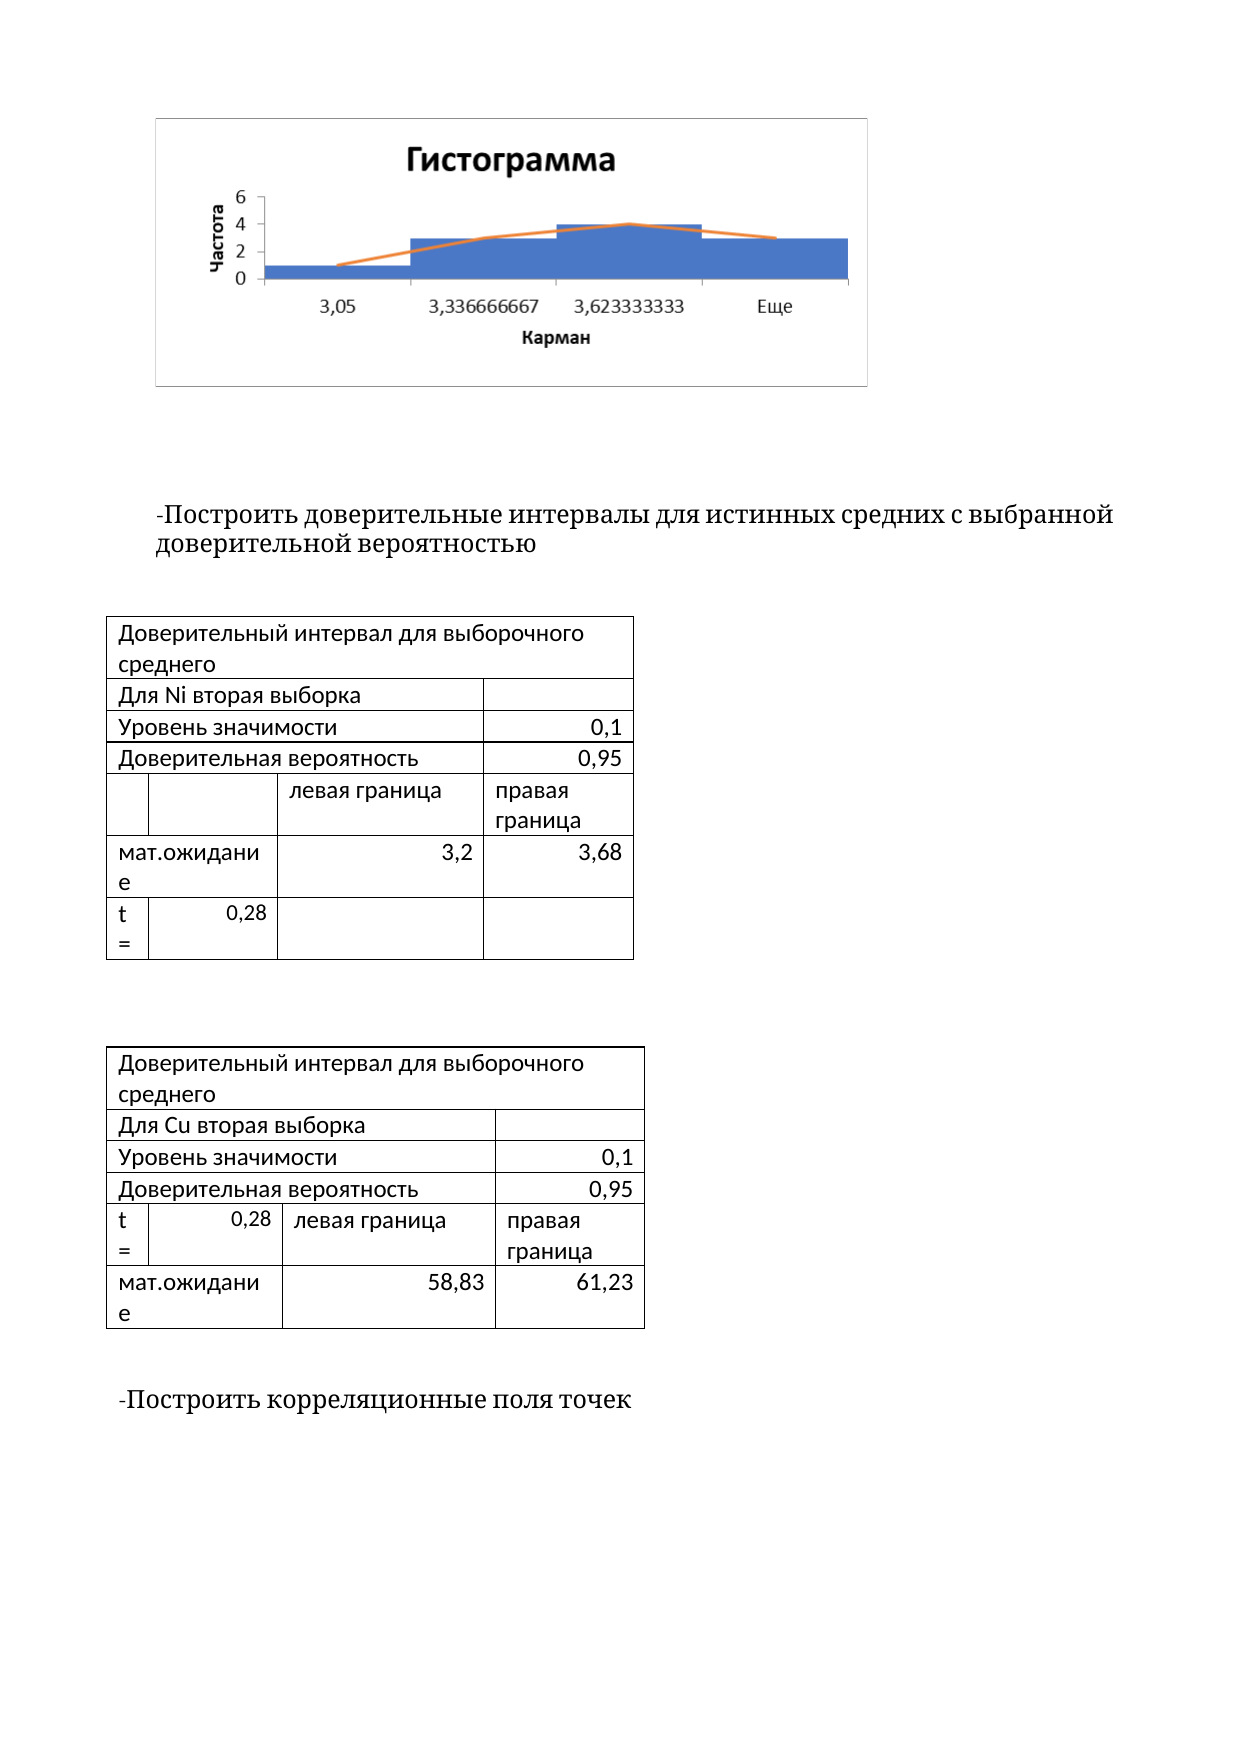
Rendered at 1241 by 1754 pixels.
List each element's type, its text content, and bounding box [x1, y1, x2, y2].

text -Построить доверительные интервалы для истинных средних с выбранной доверительной вероятностью [156, 501, 1122, 559]
table_header Доверительный интервал для выборочного среднего [107, 1048, 644, 1108]
table_cell правая граница [496, 1204, 644, 1265]
table_cell [484, 898, 633, 959]
table_cell 3,2 [278, 836, 483, 897]
table_cell мат.ожидание [107, 836, 277, 897]
table_cell мат.ожидание [107, 1266, 282, 1327]
table_cell 0,95 [484, 743, 633, 773]
table_cell 0,28 [149, 898, 277, 959]
table_cell 0,1 [496, 1141, 644, 1172]
table_cell 0,1 [484, 711, 633, 741]
table_cell 0,95 [496, 1173, 644, 1203]
table_cell t= [107, 898, 148, 959]
table_cell левая граница [283, 1204, 495, 1265]
table_cell [484, 679, 633, 710]
table_cell Доверительная вероятность [107, 1173, 495, 1203]
table_cell Уровень значимости [107, 1141, 495, 1172]
table_cell t= [107, 1204, 148, 1265]
table_cell 3,68 [484, 836, 633, 897]
table_cell 61,23 [496, 1266, 644, 1327]
table_cell [107, 774, 148, 835]
table_cell Для Cu вторая выборка [107, 1110, 495, 1140]
table_cell левая граница [278, 774, 483, 835]
table_cell 0,28 [149, 1204, 282, 1265]
table_cell Для Ni вторая выборка [107, 679, 483, 710]
picture [155, 118, 868, 387]
table_cell [496, 1110, 644, 1140]
table_cell 58,83 [283, 1266, 495, 1327]
text -Построить корреляционные поля точек [118, 1386, 1122, 1415]
table_cell Уровень значимости [107, 711, 483, 741]
table_header Доверительный интервал для выборочного среднего [107, 617, 633, 678]
table_cell [149, 774, 277, 835]
table_cell [278, 898, 483, 959]
table_cell правая граница [484, 774, 633, 835]
table_cell Доверительная вероятность [107, 743, 483, 773]
